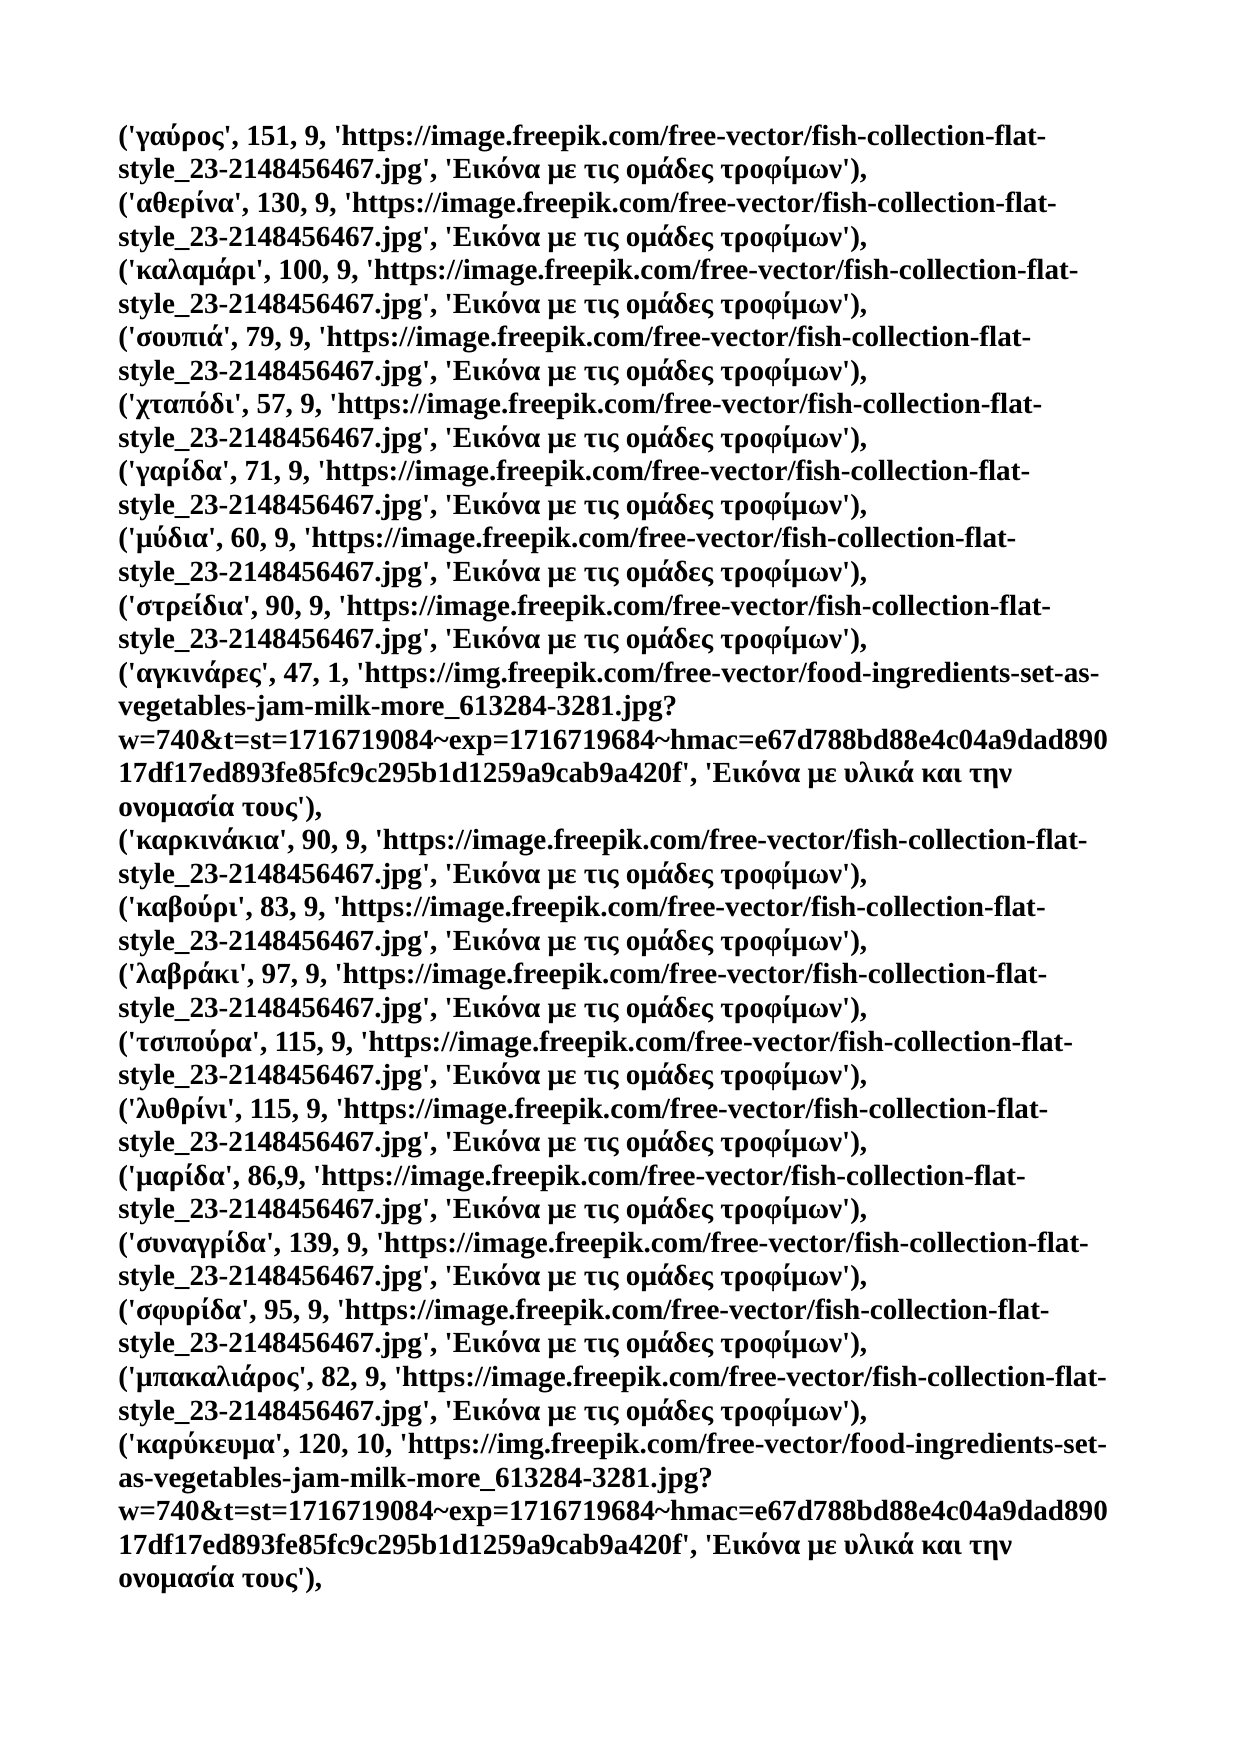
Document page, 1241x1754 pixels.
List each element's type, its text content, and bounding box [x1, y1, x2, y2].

text ('καβούρι', 83, 9, 'https://image.freepik.com/free-vector/fish-collection-flat-style_23-2148456467.jpg', 'Εικόνα με τις ομάδες τροφίμων'), [118, 889, 1122, 957]
text ('συναγρίδα', 139, 9, 'https://image.freepik.com/free-vector/fish-collection-flat-style_23-2148456467.jpg', 'Εικόνα με τις ομάδες τροφίμων'), [118, 1225, 1122, 1292]
text ('λαβράκι', 97, 9, 'https://image.freepik.com/free-vector/fish-collection-flat-style_23-2148456467.jpg', 'Εικόνα με τις ομάδες τροφίμων'), [118, 957, 1122, 1024]
text ('λυθρίνι', 115, 9, 'https://image.freepik.com/free-vector/fish-collection-flat-style_23-2148456467.jpg', 'Εικόνα με τις ομάδες τροφίμων'), [118, 1091, 1122, 1158]
text ('καρκινάκια', 90, 9, 'https://image.freepik.com/free-vector/fish-collection-flat-style_23-2148456467.jpg', 'Εικόνα με τις ομάδες τροφίμων'), [118, 822, 1122, 889]
text ('μαρίδα', 86,9, 'https://image.freepik.com/free-vector/fish-collection-flat-style_23-2148456467.jpg', 'Εικόνα με τις ομάδες τροφίμων'), [118, 1158, 1122, 1225]
text ('γαρίδα', 71, 9, 'https://image.freepik.com/free-vector/fish-collection-flat-style_23-2148456467.jpg', 'Εικόνα με τις ομάδες τροφίμων'), [118, 453, 1122, 521]
text ('γαύρος', 151, 9, 'https://image.freepik.com/free-vector/fish-collection-flat-style_23-2148456467.jpg', 'Εικόνα με τις ομάδες τροφίμων'), [118, 118, 1122, 185]
text ('αθερίνα', 130, 9, 'https://image.freepik.com/free-vector/fish-collection-flat-style_23-2148456467.jpg', 'Εικόνα με τις ομάδες τροφίμων'), [118, 185, 1122, 252]
text ('αγκινάρες', 47, 1, 'https://img.freepik.com/free-vector/food-ingredients-set-as-vegetables-jam-milk-more_613284-3281.jpg?w=740&t=st=1716719084~exp=1716719684~hmac=e67d788bd88e4c04a9dad89017df17ed893fe85fc9c295b1d1259a9cab9a420f', 'Εικόνα με υλικά και την ονομασία τους'), [118, 655, 1122, 822]
text ('μύδια', 60, 9, 'https://image.freepik.com/free-vector/fish-collection-flat-style_23-2148456467.jpg', 'Εικόνα με τις ομάδες τροφίμων'), [118, 521, 1122, 588]
text ('στρείδια', 90, 9, 'https://image.freepik.com/free-vector/fish-collection-flat-style_23-2148456467.jpg', 'Εικόνα με τις ομάδες τροφίμων'), [118, 588, 1122, 655]
text ('τσιπούρα', 115, 9, 'https://image.freepik.com/free-vector/fish-collection-flat-style_23-2148456467.jpg', 'Εικόνα με τις ομάδες τροφίμων'), [118, 1024, 1122, 1091]
text ('μπακαλιάρος', 82, 9, 'https://image.freepik.com/free-vector/fish-collection-flat-style_23-2148456467.jpg', 'Εικόνα με τις ομάδες τροφίμων'), [118, 1359, 1122, 1426]
text ('σουπιά', 79, 9, 'https://image.freepik.com/free-vector/fish-collection-flat-style_23-2148456467.jpg', 'Εικόνα με τις ομάδες τροφίμων'), [118, 319, 1122, 386]
text ('καλαμάρι', 100, 9, 'https://image.freepik.com/free-vector/fish-collection-flat-style_23-2148456467.jpg', 'Εικόνα με τις ομάδες τροφίμων'), [118, 252, 1122, 319]
text ('καρύκευμα', 120, 10, 'https://img.freepik.com/free-vector/food-ingredients-set-as-vegetables-jam-milk-more_613284-3281.jpg?w=740&t=st=1716719084~exp=1716719684~hmac=e67d788bd88e4c04a9dad89017df17ed893fe85fc9c295b1d1259a9cab9a420f', 'Εικόνα με υλικά και την ονομασία τους'), [118, 1426, 1122, 1594]
text ('χταπόδι', 57, 9, 'https://image.freepik.com/free-vector/fish-collection-flat-style_23-2148456467.jpg', 'Εικόνα με τις ομάδες τροφίμων'), [118, 386, 1122, 453]
text ('σφυρίδα', 95, 9, 'https://image.freepik.com/free-vector/fish-collection-flat-style_23-2148456467.jpg', 'Εικόνα με τις ομάδες τροφίμων'), [118, 1292, 1122, 1359]
